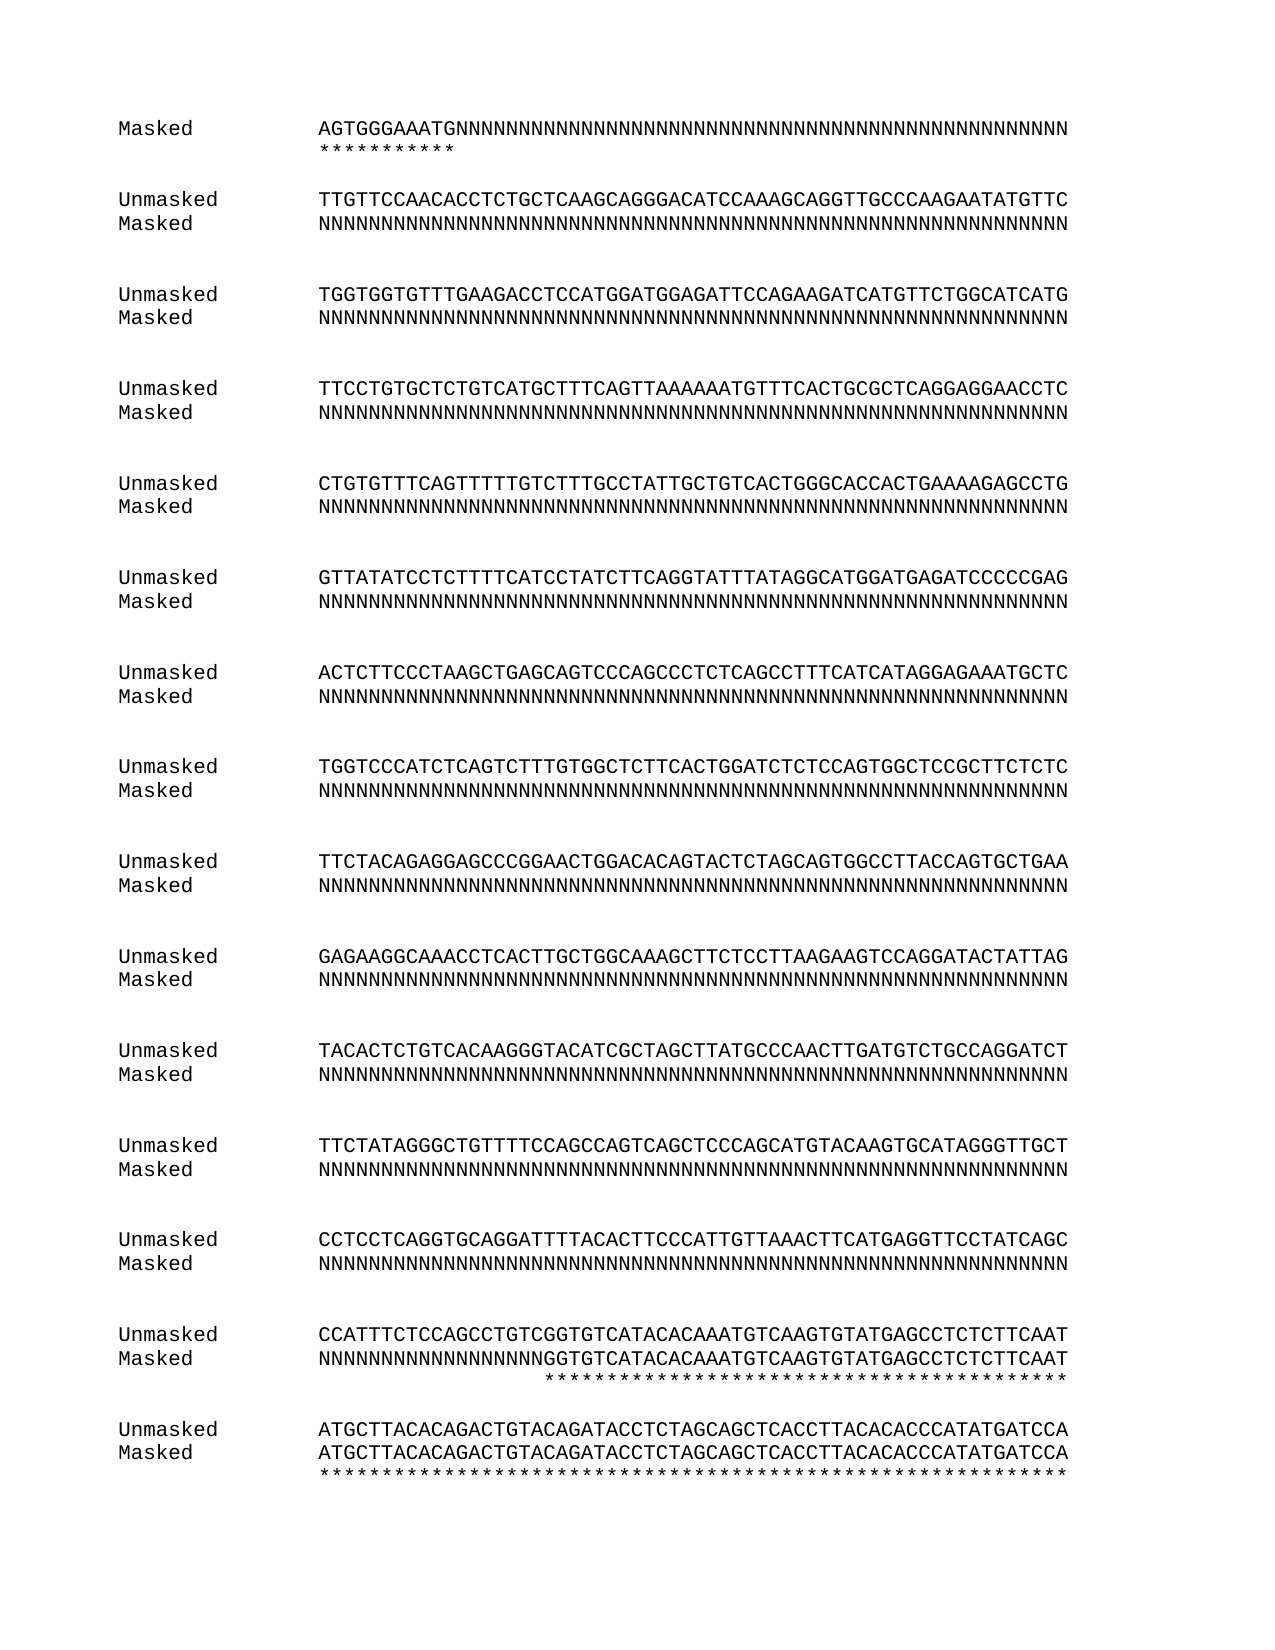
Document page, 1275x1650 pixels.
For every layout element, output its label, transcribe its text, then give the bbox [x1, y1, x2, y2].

text Unmasked CCATTTCTCCAGCCTGTCGGTGTCATACACAAATGTCAAGTGTATGAGCCTCTCTTCAAT [118, 1324, 1157, 1348]
text Unmasked ATGCTTACACAGACTGTACAGATACCTCTAGCAGCTCACCTTACACACCCATATGATCCA [118, 1419, 1157, 1442]
text Unmasked TGGTGGTGTTTGAAGACCTCCATGGATGGAGATTCCAGAAGATCATGTTCTGGCATCATG [118, 284, 1157, 307]
text Unmasked TTCTACAGAGGAGCCCGGAACTGGACACAGTACTCTAGCAGTGGCCTTACCAGTGCTGAA [118, 851, 1157, 875]
text Unmasked GTTATATCCTCTTTTCATCCTATCTTCAGGTATTTATAGGCATGGATGAGATCCCCCGAG [118, 567, 1157, 591]
text Unmasked TACACTCTGTCACAAGGGTACATCGCTAGCTTATGCCCAACTTGATGTCTGCCAGGATCT [118, 1040, 1157, 1064]
text Unmasked CCTCCTCAGGTGCAGGATTTTACACTTCCCATTGTTAAACTTCATGAGGTTCCTATCAGC [118, 1229, 1157, 1253]
text Unmasked TTGTTCCAACACCTCTGCTCAAGCAGGGACATCCAAAGCAGGTTGCCCAAGAATATGTTC [118, 189, 1157, 213]
text Masked NNNNNNNNNNNNNNNNNNNNNNNNNNNNNNNNNNNNNNNNNNNNNNNNNNNNNNNNNNNN [118, 686, 1157, 709]
text Masked NNNNNNNNNNNNNNNNNNNNNNNNNNNNNNNNNNNNNNNNNNNNNNNNNNNNNNNNNNNN [118, 875, 1157, 898]
text Masked NNNNNNNNNNNNNNNNNNNNNNNNNNNNNNNNNNNNNNNNNNNNNNNNNNNNNNNNNNNN [118, 591, 1157, 615]
text Masked NNNNNNNNNNNNNNNNNNNNNNNNNNNNNNNNNNNNNNNNNNNNNNNNNNNNNNNNNNNN [118, 969, 1157, 993]
text Masked NNNNNNNNNNNNNNNNNNNNNNNNNNNNNNNNNNNNNNNNNNNNNNNNNNNNNNNNNNNN [118, 402, 1157, 426]
text Masked AGTGGGAAATGNNNNNNNNNNNNNNNNNNNNNNNNNNNNNNNNNNNNNNNNNNNNNNNNN [118, 118, 1157, 142]
text ****************************************** [118, 1371, 1157, 1395]
text Masked NNNNNNNNNNNNNNNNNNNNNNNNNNNNNNNNNNNNNNNNNNNNNNNNNNNNNNNNNNNN [118, 1064, 1157, 1088]
text Unmasked TTCCTGTGCTCTGTCATGCTTTCAGTTAAAAAATGTTTCACTGCGCTCAGGAGGAACCTC [118, 378, 1157, 402]
text Unmasked ACTCTTCCCTAAGCTGAGCAGTCCCAGCCCTCTCAGCCTTTCATCATAGGAGAAATGCTC [118, 662, 1157, 686]
text Unmasked TGGTCCCATCTCAGTCTTTGTGGCTCTTCACTGGATCTCTCCAGTGGCTCCGCTTCTCTC [118, 757, 1157, 780]
text Masked NNNNNNNNNNNNNNNNNNNNNNNNNNNNNNNNNNNNNNNNNNNNNNNNNNNNNNNNNNNN [118, 307, 1157, 331]
text Masked ATGCTTACACAGACTGTACAGATACCTCTAGCAGCTCACCTTACACACCCATATGATCCA [118, 1442, 1157, 1466]
text Masked NNNNNNNNNNNNNNNNNNNNNNNNNNNNNNNNNNNNNNNNNNNNNNNNNNNNNNNNNNNN [118, 780, 1157, 804]
text *********** [118, 142, 1157, 165]
text Masked NNNNNNNNNNNNNNNNNNGGTGTCATACACAAATGTCAAGTGTATGAGCCTCTCTTCAAT [118, 1348, 1157, 1371]
text Masked NNNNNNNNNNNNNNNNNNNNNNNNNNNNNNNNNNNNNNNNNNNNNNNNNNNNNNNNNNNN [118, 213, 1157, 236]
text Masked NNNNNNNNNNNNNNNNNNNNNNNNNNNNNNNNNNNNNNNNNNNNNNNNNNNNNNNNNNNN [118, 1158, 1157, 1182]
text Masked NNNNNNNNNNNNNNNNNNNNNNNNNNNNNNNNNNNNNNNNNNNNNNNNNNNNNNNNNNNN [118, 1253, 1157, 1277]
text Masked NNNNNNNNNNNNNNNNNNNNNNNNNNNNNNNNNNNNNNNNNNNNNNNNNNNNNNNNNNNN [118, 496, 1157, 520]
text ************************************************************ [118, 1466, 1157, 1489]
text Unmasked GAGAAGGCAAACCTCACTTGCTGGCAAAGCTTCTCCTTAAGAAGTCCAGGATACTATTAG [118, 946, 1157, 969]
text Unmasked TTCTATAGGGCTGTTTTCCAGCCAGTCAGCTCCCAGCATGTACAAGTGCATAGGGTTGCT [118, 1135, 1157, 1158]
text Unmasked CTGTGTTTCAGTTTTTGTCTTTGCCTATTGCTGTCACTGGGCACCACTGAAAAGAGCCTG [118, 473, 1157, 496]
